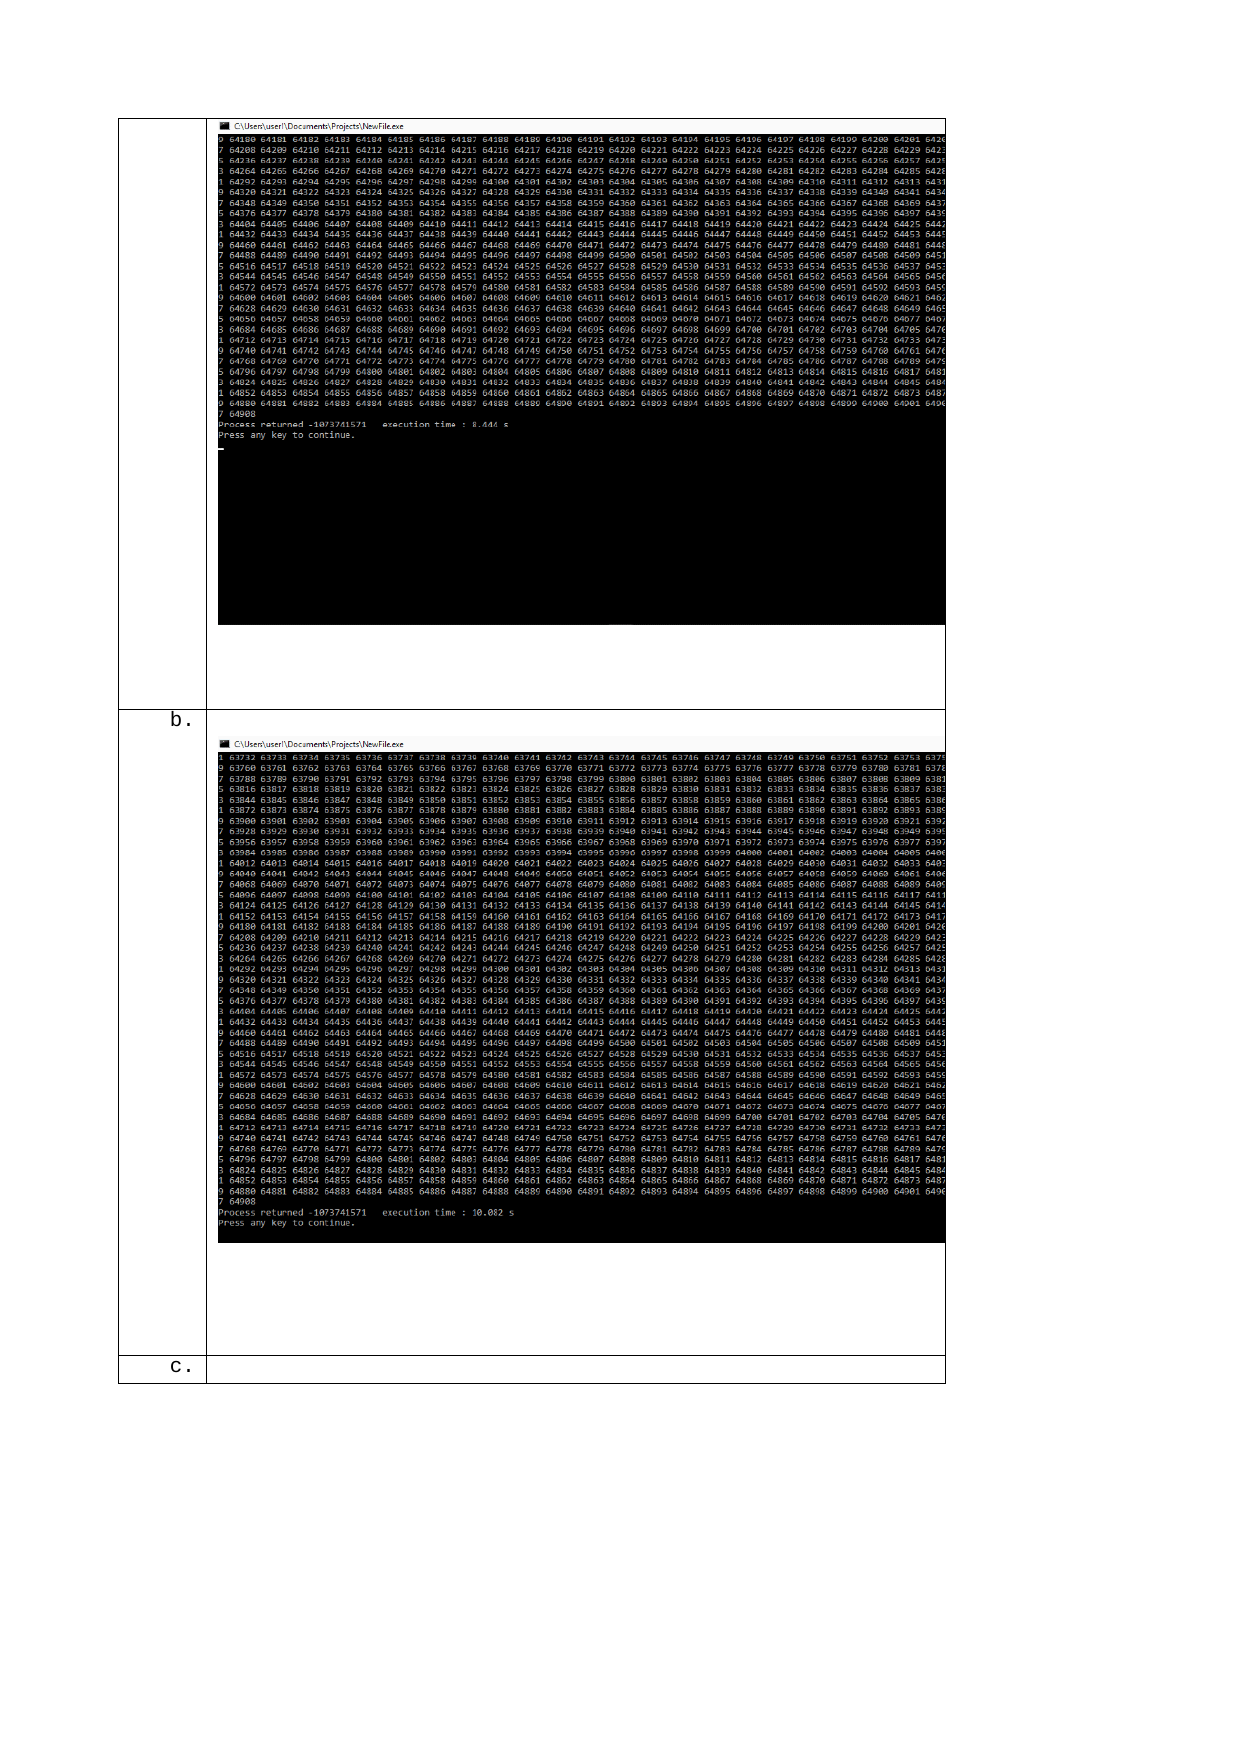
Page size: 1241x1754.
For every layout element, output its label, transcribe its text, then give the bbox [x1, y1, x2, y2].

table_header [207, 119, 945, 709]
table_cell b. [119, 710, 206, 1355]
table_cell [207, 1356, 945, 1383]
table_cell [207, 710, 945, 1355]
table_header [119, 119, 206, 709]
table_cell c. [119, 1356, 206, 1383]
